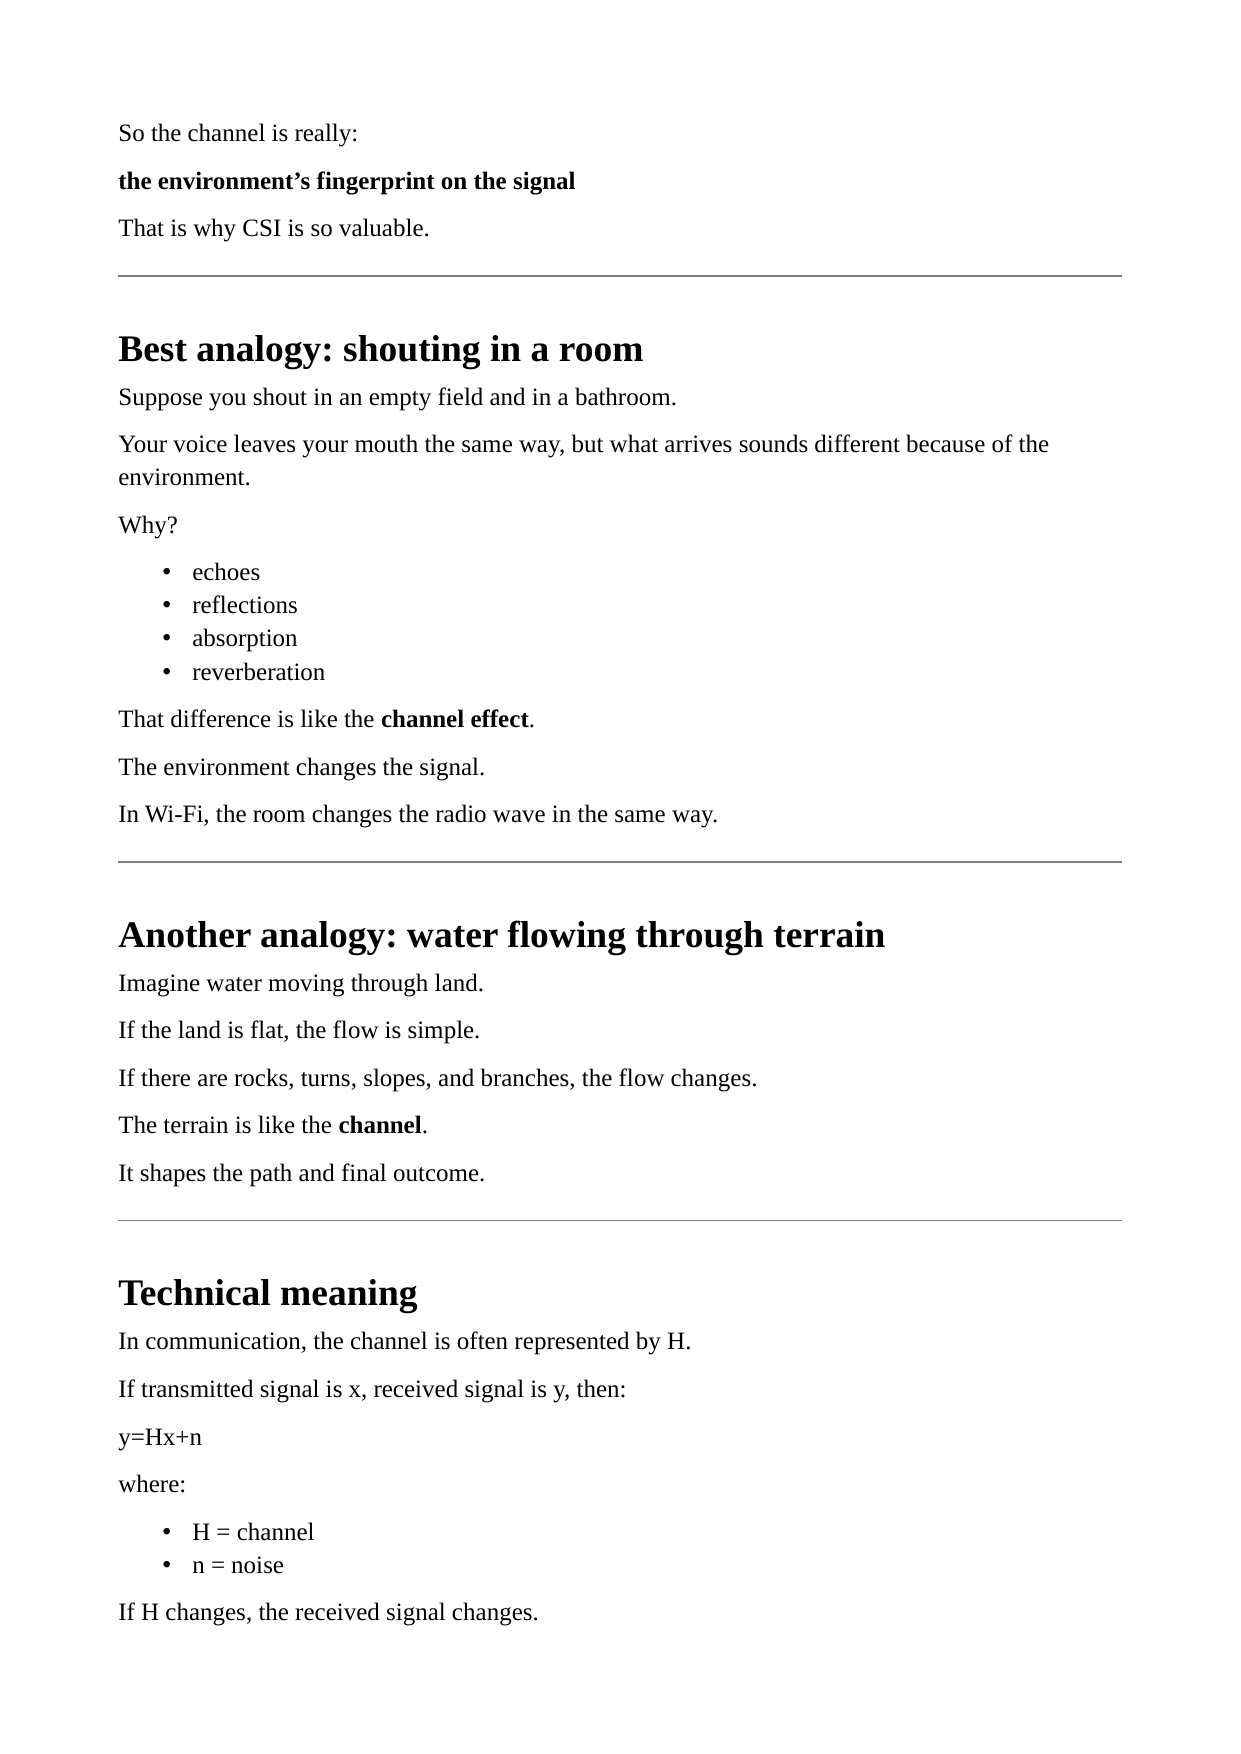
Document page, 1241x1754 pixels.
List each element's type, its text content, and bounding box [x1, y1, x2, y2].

text It shapes the path and final outcome. [118, 1158, 1122, 1187]
subtitle Another analogy: water flowing through terrain [118, 912, 1122, 955]
list absorption [162, 623, 1122, 652]
list reflections [162, 591, 1122, 619]
text If H changes, the received signal changes. [118, 1597, 1122, 1626]
list echoes [162, 557, 1122, 586]
text The environment changes the signal. [118, 752, 1122, 781]
text Suppose you shout in an empty field and in a bathroom. [118, 382, 1122, 410]
text Why? [118, 510, 1122, 539]
text If there are rocks, turns, slopes, and branches, the flow changes. [118, 1063, 1122, 1092]
subtitle Technical meaning [118, 1271, 1122, 1314]
list reverberation [162, 657, 1122, 685]
text The terrain is like the channel. [118, 1111, 1122, 1139]
text Your voice leaves your mouth the same way, but what arrives sounds different because of the environment. [118, 429, 1122, 491]
subtitle Best analogy: shouting in a room [118, 326, 1122, 369]
text If the land is flat, the flow is simple. [118, 1015, 1122, 1044]
text That difference is like the channel effect. [118, 704, 1122, 733]
list H = channel [162, 1517, 1122, 1546]
text If transmitted signal is x, received signal is y, then: [118, 1374, 1122, 1403]
text That is why CSI is so valuable. [118, 213, 1122, 242]
text y=Hx+n [118, 1422, 1122, 1450]
text In communication, the channel is often represented by H. [118, 1326, 1122, 1355]
list n = noise [162, 1550, 1122, 1579]
text the environment’s fingerprint on the signal [118, 166, 1122, 194]
text So the channel is really: [118, 118, 1122, 147]
text Imagine water moving through land. [118, 968, 1122, 996]
text In Wi-Fi, the room changes the radio wave in the same way. [118, 799, 1122, 828]
text where: [118, 1469, 1122, 1498]
